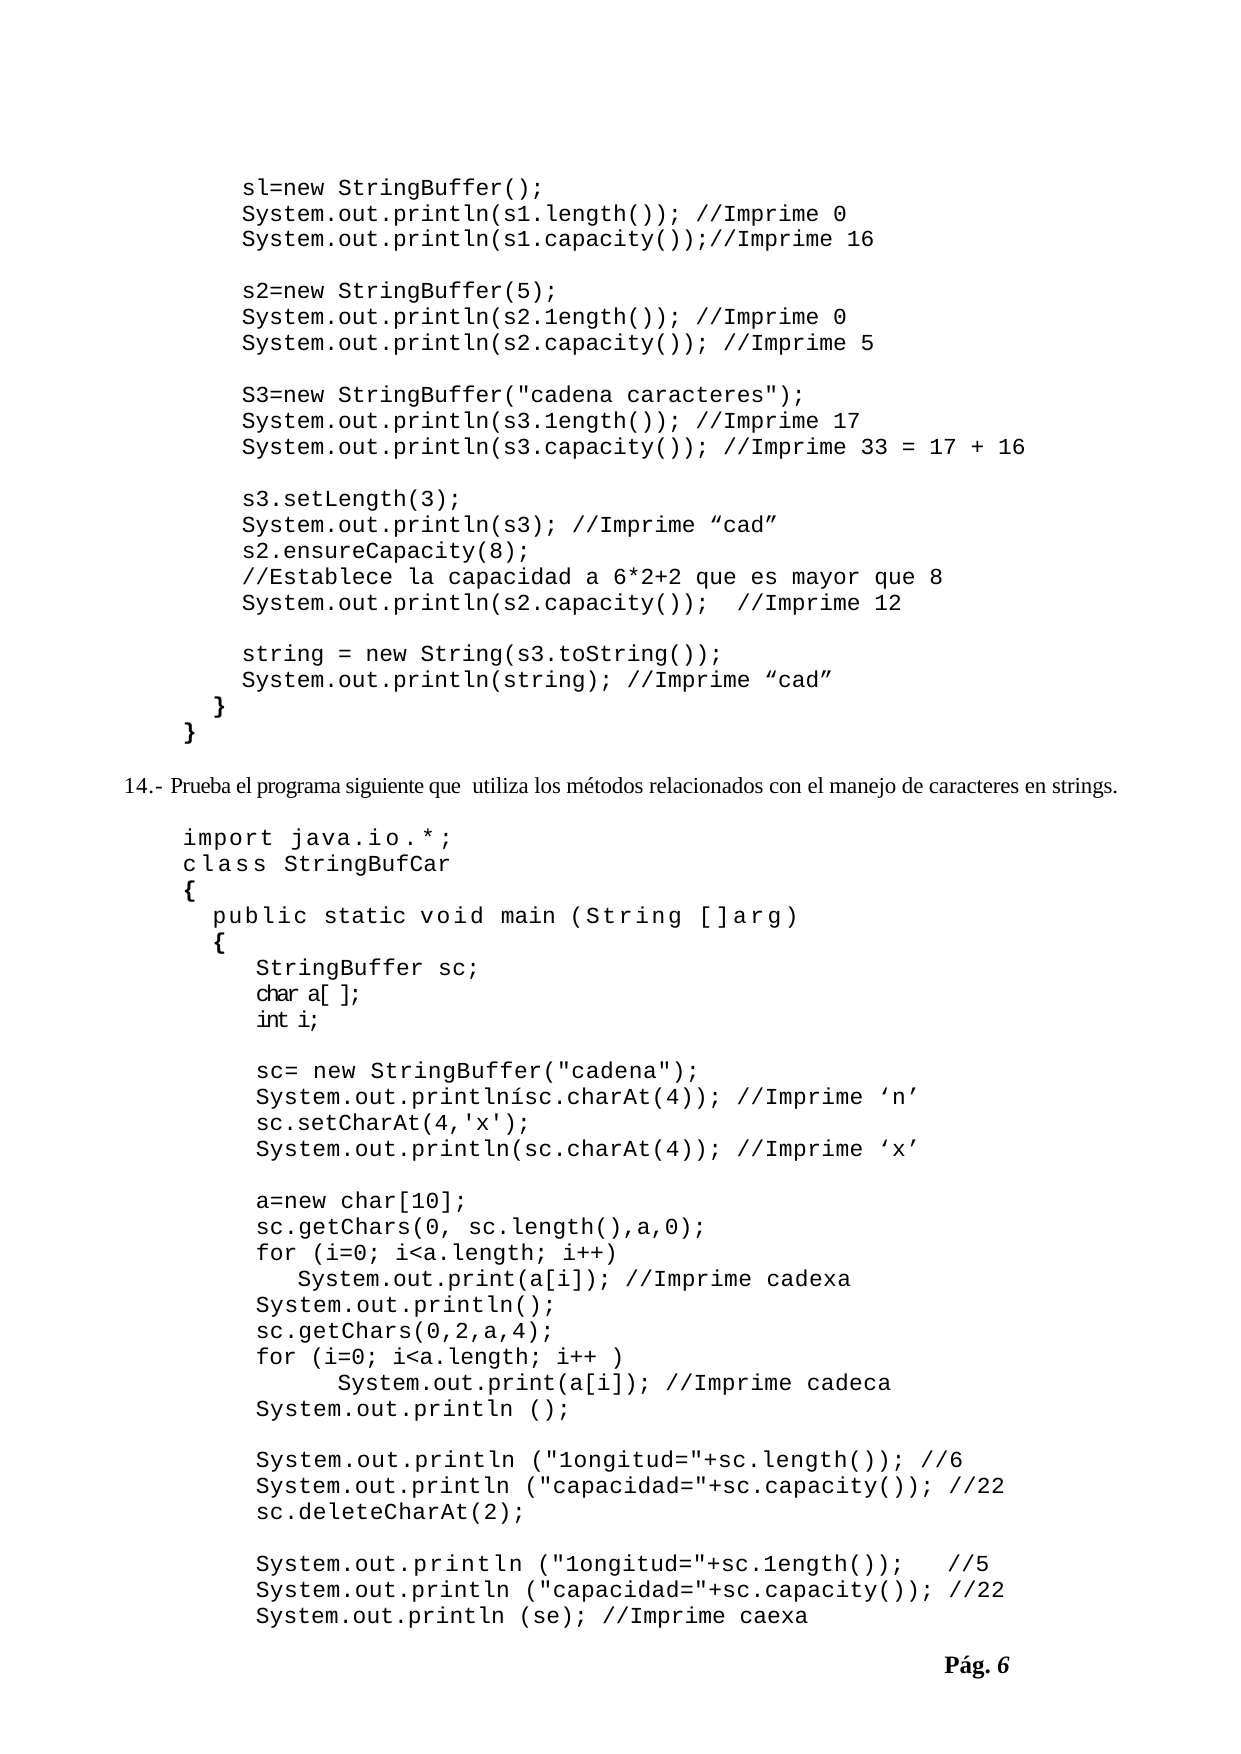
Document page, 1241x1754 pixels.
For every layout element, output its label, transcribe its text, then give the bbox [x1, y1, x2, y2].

text S3=new StringBuffer("cadena caracteres"); [242, 383, 1180, 409]
text import java.io.*; [183, 826, 1180, 852]
text } [212, 695, 1175, 721]
text System.out.println (); [256, 1397, 1175, 1423]
text System.out.println ("capacidad="+sc.capacity()); //22 [256, 1578, 1178, 1604]
text s2=new StringBuffer(5); [242, 280, 1175, 306]
text sc.getChars(0,2,a,4); [256, 1319, 1175, 1345]
text sl=new StringBuffer(); [242, 176, 1175, 202]
text System.out.println(s3.capacity()); //Imprime 33 = 17 + 16 [242, 435, 1239, 461]
text s2.ensureCapacity(8); [242, 539, 1175, 565]
text System.out.print(a[i]); //Imprime cadexa [256, 1267, 1175, 1293]
text System.out.println(s1.length()); //Imprime 0 [242, 202, 1175, 228]
text sc.deleteCharAt(2); [256, 1501, 1193, 1527]
text string = new String(s3.toString()); [242, 643, 1175, 669]
text sc.setCharAt(4,'x'); [256, 1112, 1175, 1138]
text System.out.println(sc.charAt(4)); //Imprime ‘x’ [256, 1138, 1175, 1163]
text System.out.println(s3); //Imprime “cad” [242, 513, 1175, 539]
text int i; [256, 1008, 615, 1034]
text System.out.println (se); //Imprime caexa [256, 1604, 1178, 1630]
text } [183, 721, 1175, 747]
text System.out.println ("capacidad="+sc.capacity()); //22 [256, 1475, 1193, 1501]
text System.out.println(s2.capacity()); //Imprime 12 [242, 591, 1175, 617]
text System.out.println(); [256, 1293, 1175, 1319]
text { [212, 930, 1175, 956]
text 14.- Prueba el programa siguiente que utiliza los métodos relacionados con el manejo de caracteres en strings. [123, 772, 1175, 799]
text s3.setLength(3); [242, 487, 1175, 513]
text System.out.println(s2.1ength()); //Imprime 0 [242, 306, 1175, 332]
text for (i=0; i<a.length; i++ ) [256, 1345, 1175, 1371]
text StringBuffer sc; [256, 956, 615, 982]
text a=new char[10]; [256, 1189, 1099, 1215]
text System.out.println(s3.1ength()); //Imprime 17 [242, 409, 1175, 435]
text System.out.println(s1.capacity());//Imprime 16 [242, 228, 1175, 254]
text { [183, 878, 1180, 904]
text class StringBufCar [183, 852, 1180, 878]
text System.out.println ("1ongitud="+sc.1ength()); //5 [256, 1553, 1178, 1578]
text //Establece la capacidad a 6*2+2 que es mayor que 8 [242, 565, 1175, 591]
text for (i=0; i<a.length; i++) [256, 1241, 1175, 1267]
text public static void main (String []arg) [212, 904, 1175, 930]
text sc.getChars(0, sc.length(),a,0); [256, 1215, 1099, 1241]
text System.out.print(a[i]); //Imprime cadeca [256, 1371, 1175, 1397]
text sc= new StringBuffer("cadena"); [256, 1060, 1175, 1086]
text char a[ ]; [256, 982, 615, 1008]
text System.out.printlnísc.charAt(4)); //Imprime ‘n’ [256, 1086, 1175, 1112]
text System.out.println ("1ongitud="+sc.length()); //6 [256, 1449, 1119, 1475]
text System.out.println(s2.capacity()); //Imprime 5 [242, 332, 1175, 357]
text System.out.println(string); //Imprime “cad” [242, 669, 1175, 695]
